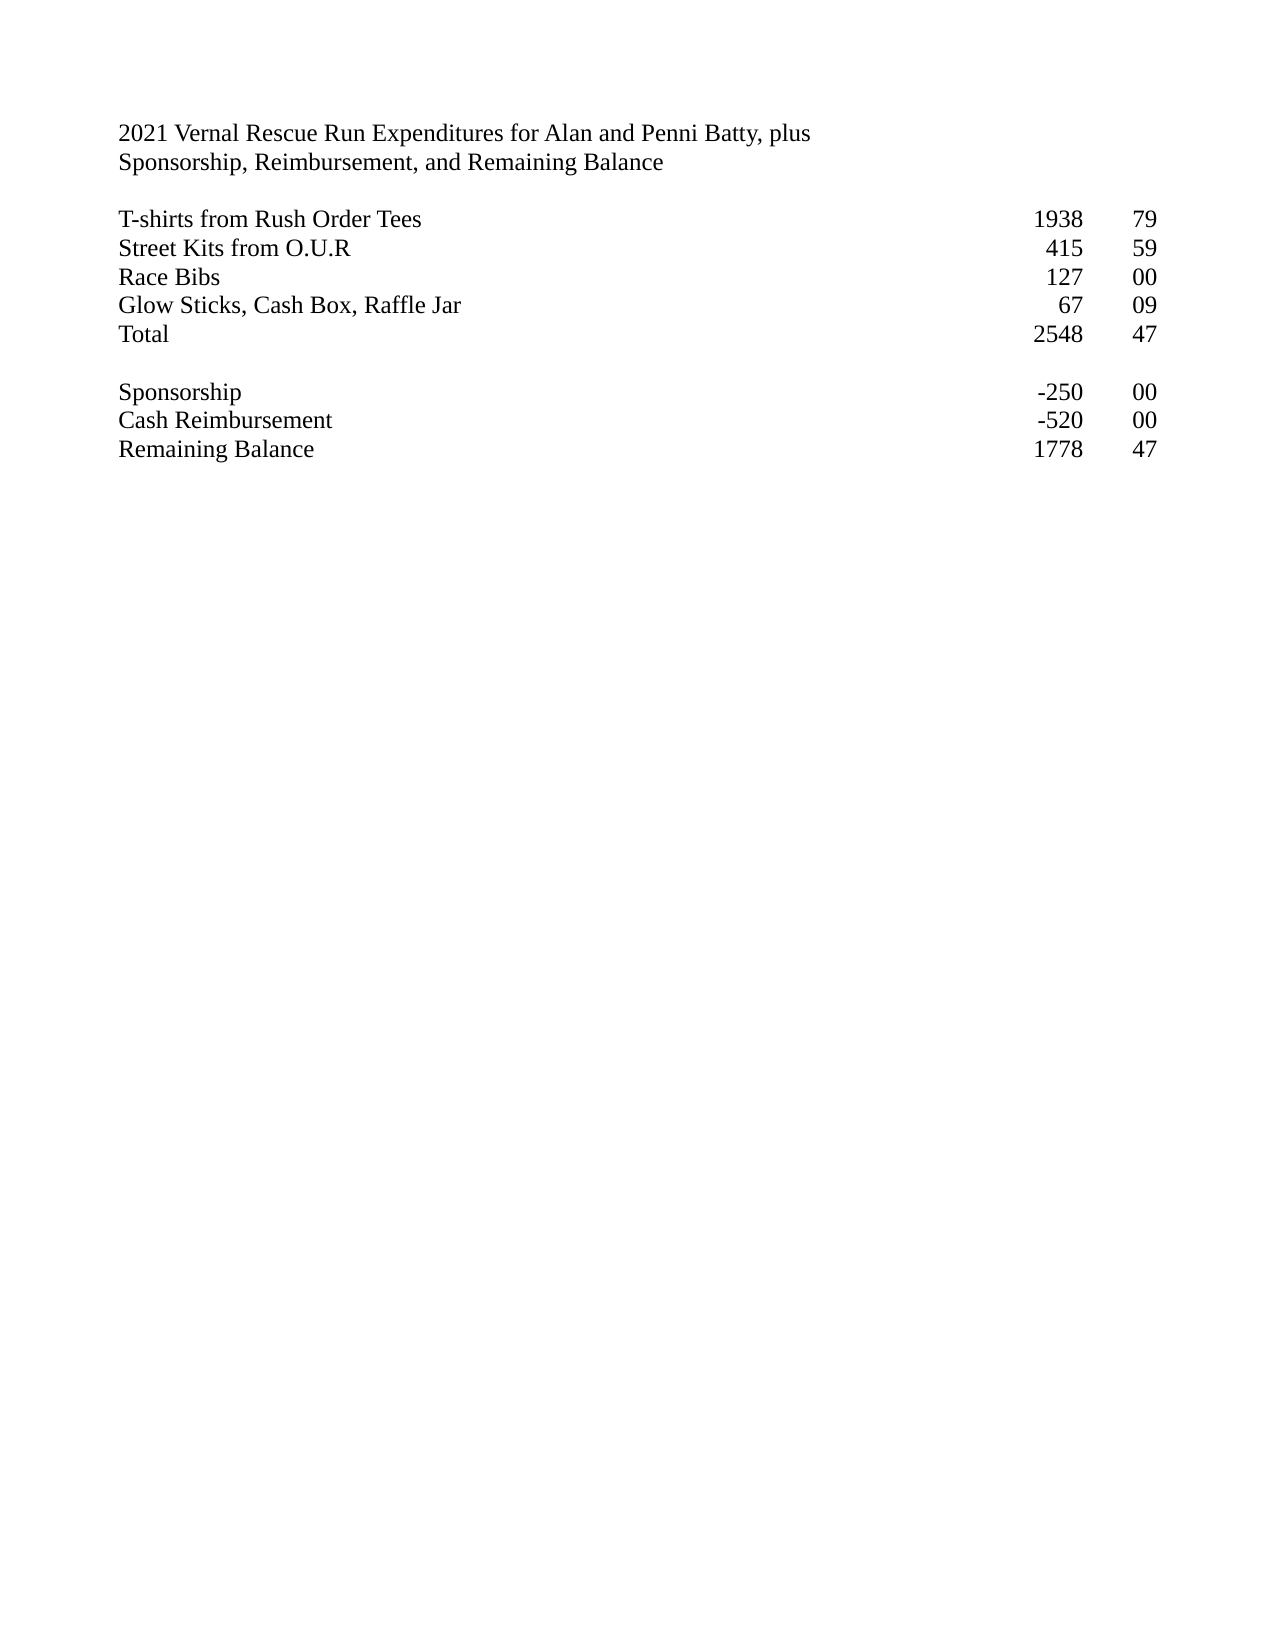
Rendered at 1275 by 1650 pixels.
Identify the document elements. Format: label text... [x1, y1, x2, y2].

table_cell Cash Reimbursement [118, 406, 962, 434]
table_cell 47 [1083, 434, 1157, 463]
table_cell 127 [962, 262, 1083, 291]
table_cell Total [118, 319, 962, 348]
table_cell 00 [1083, 406, 1157, 434]
table_cell 47 [1083, 319, 1157, 348]
table_cell 09 [1083, 291, 1157, 319]
table_cell -250 [962, 377, 1083, 406]
table_cell 2548 [962, 319, 1083, 348]
table_cell 1778 [962, 434, 1083, 463]
table_cell 415 [962, 233, 1083, 262]
table_cell -520 [962, 406, 1083, 434]
table_cell [962, 176, 1083, 204]
table_cell 00 [1083, 377, 1157, 406]
table_cell 59 [1083, 233, 1157, 262]
table_cell 67 [962, 291, 1083, 319]
table_header 2021 Vernal Rescue Run Expenditures for Alan and Penni Batty, plus Sponsorship, Reimbursement, and Remaining Balance [118, 118, 1157, 176]
table_cell Race Bibs [118, 262, 962, 291]
table_cell [118, 348, 962, 377]
table_cell 79 [1083, 204, 1157, 233]
table_cell Sponsorship [118, 377, 962, 406]
table_cell [1083, 348, 1157, 377]
table_cell [1083, 176, 1157, 204]
table_cell 1938 [962, 204, 1083, 233]
table_cell 00 [1083, 262, 1157, 291]
table_cell Glow Sticks, Cash Box, Raffle Jar [118, 291, 962, 319]
table_cell Remaining Balance [118, 434, 962, 463]
table_cell Street Kits from O.U.R [118, 233, 962, 262]
table_cell [962, 348, 1083, 377]
table_cell [118, 176, 962, 204]
table_cell T-shirts from Rush Order Tees [118, 204, 962, 233]
